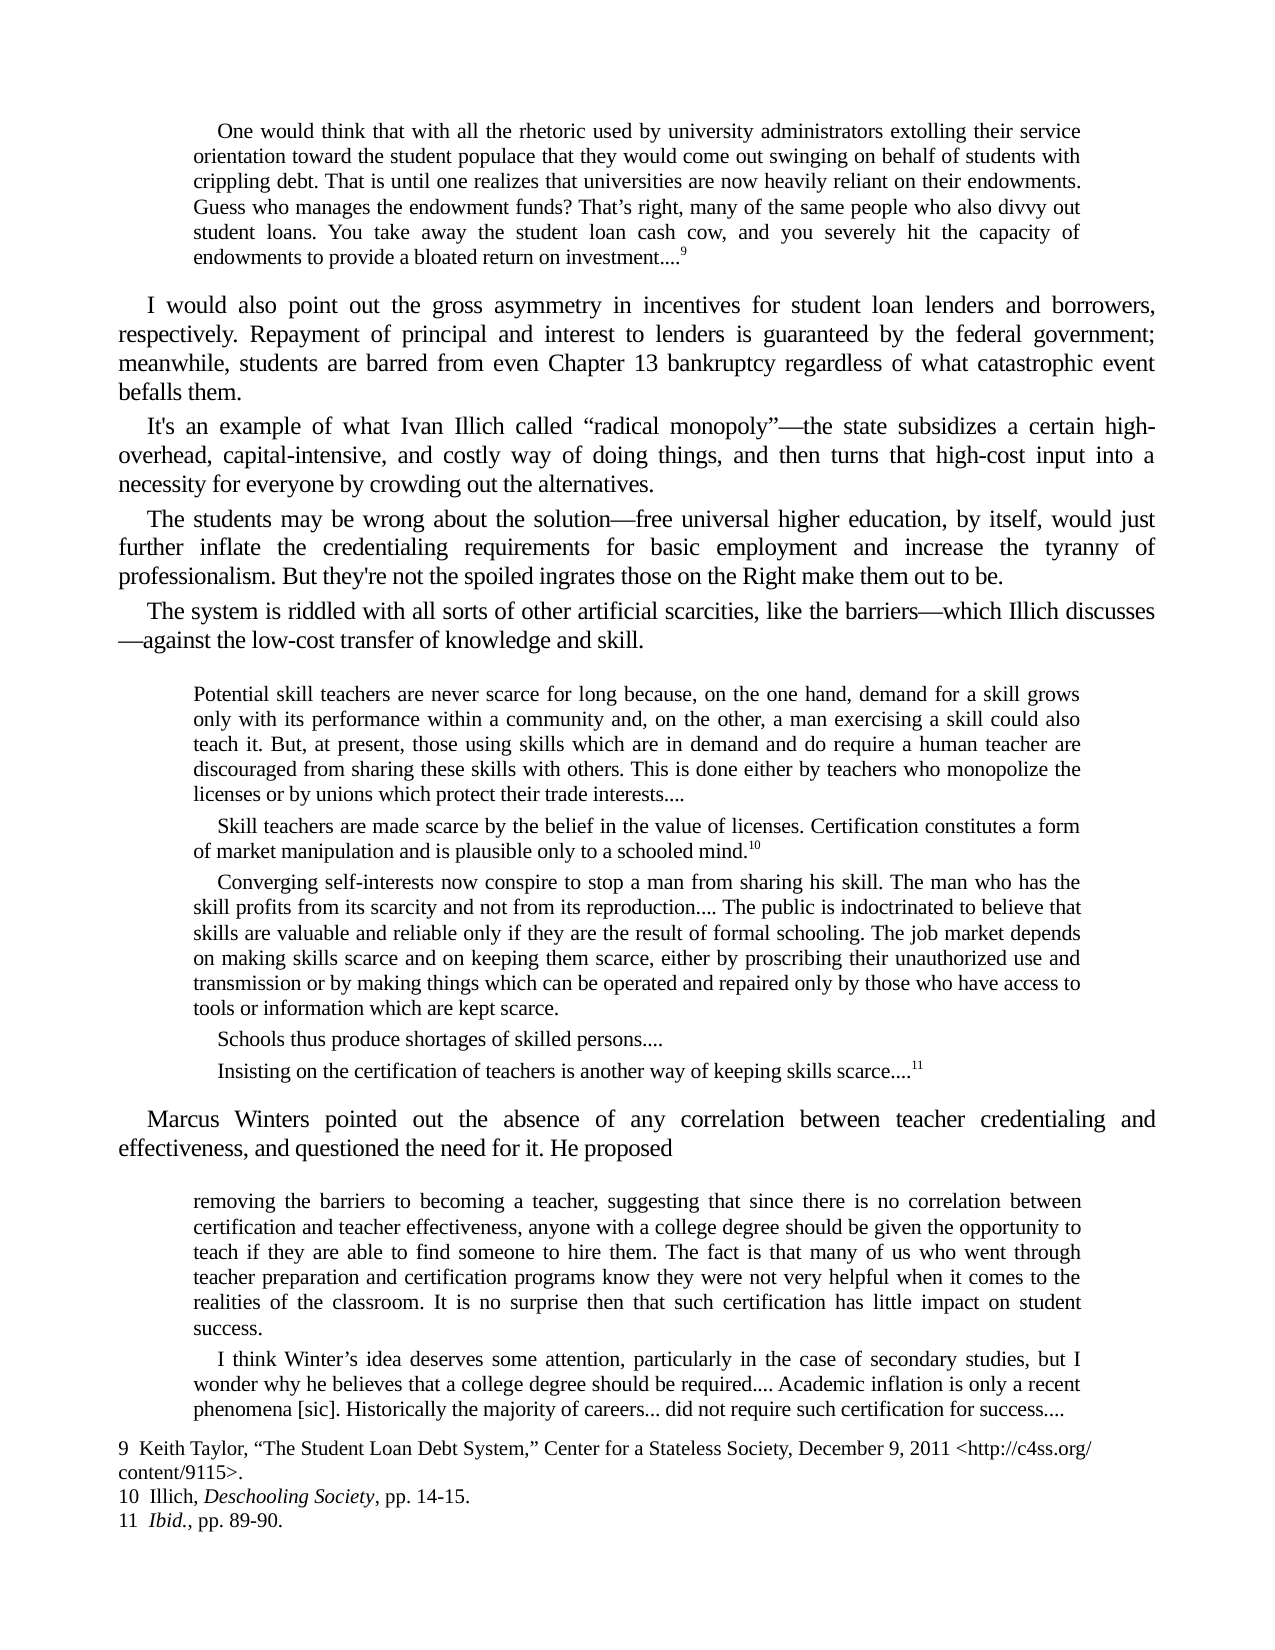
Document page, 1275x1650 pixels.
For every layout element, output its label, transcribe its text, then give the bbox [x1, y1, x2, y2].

text I think Winter’s idea deserves some attention, particularly in the case of secondary studies, but I wonder why he believes that a college degree should be required.... Academic inflation is only a recent phenomena [sic]. Historically the majority of careers... did not require such certification for success.... [193, 1346, 1082, 1421]
text Ibid., pp. 89-90. [118, 1508, 1157, 1532]
text removing the barriers to becoming a teacher, suggesting that since there is no correlation between certification and teacher effectiveness, anyone with a college degree should be given the opportunity to teach if they are able to find someone to hire them. The fact is that many of us who went through teacher preparation and certification programs know they were not very helpful when it comes to the realities of the classroom. It is no surprise then that such certification has little impact on student success. [193, 1188, 1082, 1340]
text Illich, Deschooling Society, pp. 14-15. [118, 1484, 1157, 1508]
text I would also point out the gross asymmetry in incentives for student loan lenders and borrowers, respectively. Repayment of principal and interest to lenders is guaranteed by the federal government; meanwhile, students are barred from even Chapter 13 bankruptcy regardless of what catastrophic event befalls them. [118, 290, 1157, 405]
text One would think that with all the rhetoric used by university administrators extolling their service orientation toward the student populace that they would come out swinging on behalf of students with crippling debt. That is until one realizes that universities are now heavily reliant on their endowments. Guess who manages the endowment funds? That’s right, many of the same people who also divvy out student loans. You take away the student loan cash cow, and you severely hit the capacity of endowments to provide a bloated return on investment.... [193, 118, 1082, 269]
text Skill teachers are made scarce by the belief in the value of licenses. Certification constitutes a form of market manipulation and is plausible only to a schooled mind. [193, 813, 1082, 863]
text The system is riddled with all sorts of other artificial scarcities, like the barriers—which Illich discusses—against the low-cost transfer of knowledge and skill. [118, 596, 1157, 653]
text Insisting on the certification of teachers is another way of keeping skills scarce.... [193, 1058, 1082, 1083]
text Marcus Winters pointed out the absence of any correlation between teacher credentialing and effectiveness, and questioned the need for it. He proposed [118, 1104, 1157, 1161]
text It's an example of what Ivan Illich called “radical monopoly”—the state subsidizes a certain high-overhead, capital-intensive, and costly way of doing things, and then turns that high-cost input into a necessity for everyone by crowding out the alternatives. [118, 411, 1157, 498]
text Schools thus produce shortages of skilled persons.... [193, 1026, 1082, 1052]
text The students may be wrong about the solution—free universal higher education, by itself, would just further inflate the credentialing requirements for basic employment and increase the tyranny of professionalism. But they're not the spoiled ingrates those on the Right make them out to be. [118, 504, 1157, 590]
text Converging self-interests now conspire to stop a man from sharing his skill. The man who has the skill profits from its scarcity and not from its reproduction.... The public is indoctrinated to believe that skills are valuable and reliable only if they are the result of formal schooling. The job market depends on making skills scarce and on keeping them scarce, either by proscribing their unauthorized use and transmission or by making things which can be operated and repaired only by those who have access to tools or information which are kept scarce. [193, 869, 1082, 1020]
text Keith Taylor, “The Student Loan Debt System,” Center for a Stateless Society, December 9, 2011 <http://c4ss.org/ content/9115>. [118, 1436, 1157, 1484]
text Potential skill teachers are never scarce for long because, on the one hand, demand for a skill grows only with its performance within a community and, on the other, a man exercising a skill could also teach it. But, at present, those using skills which are in demand and do require a human teacher are discouraged from sharing these skills with others. This is done either by teachers who monopolize the licenses or by unions which protect their trade interests.... [193, 681, 1082, 807]
